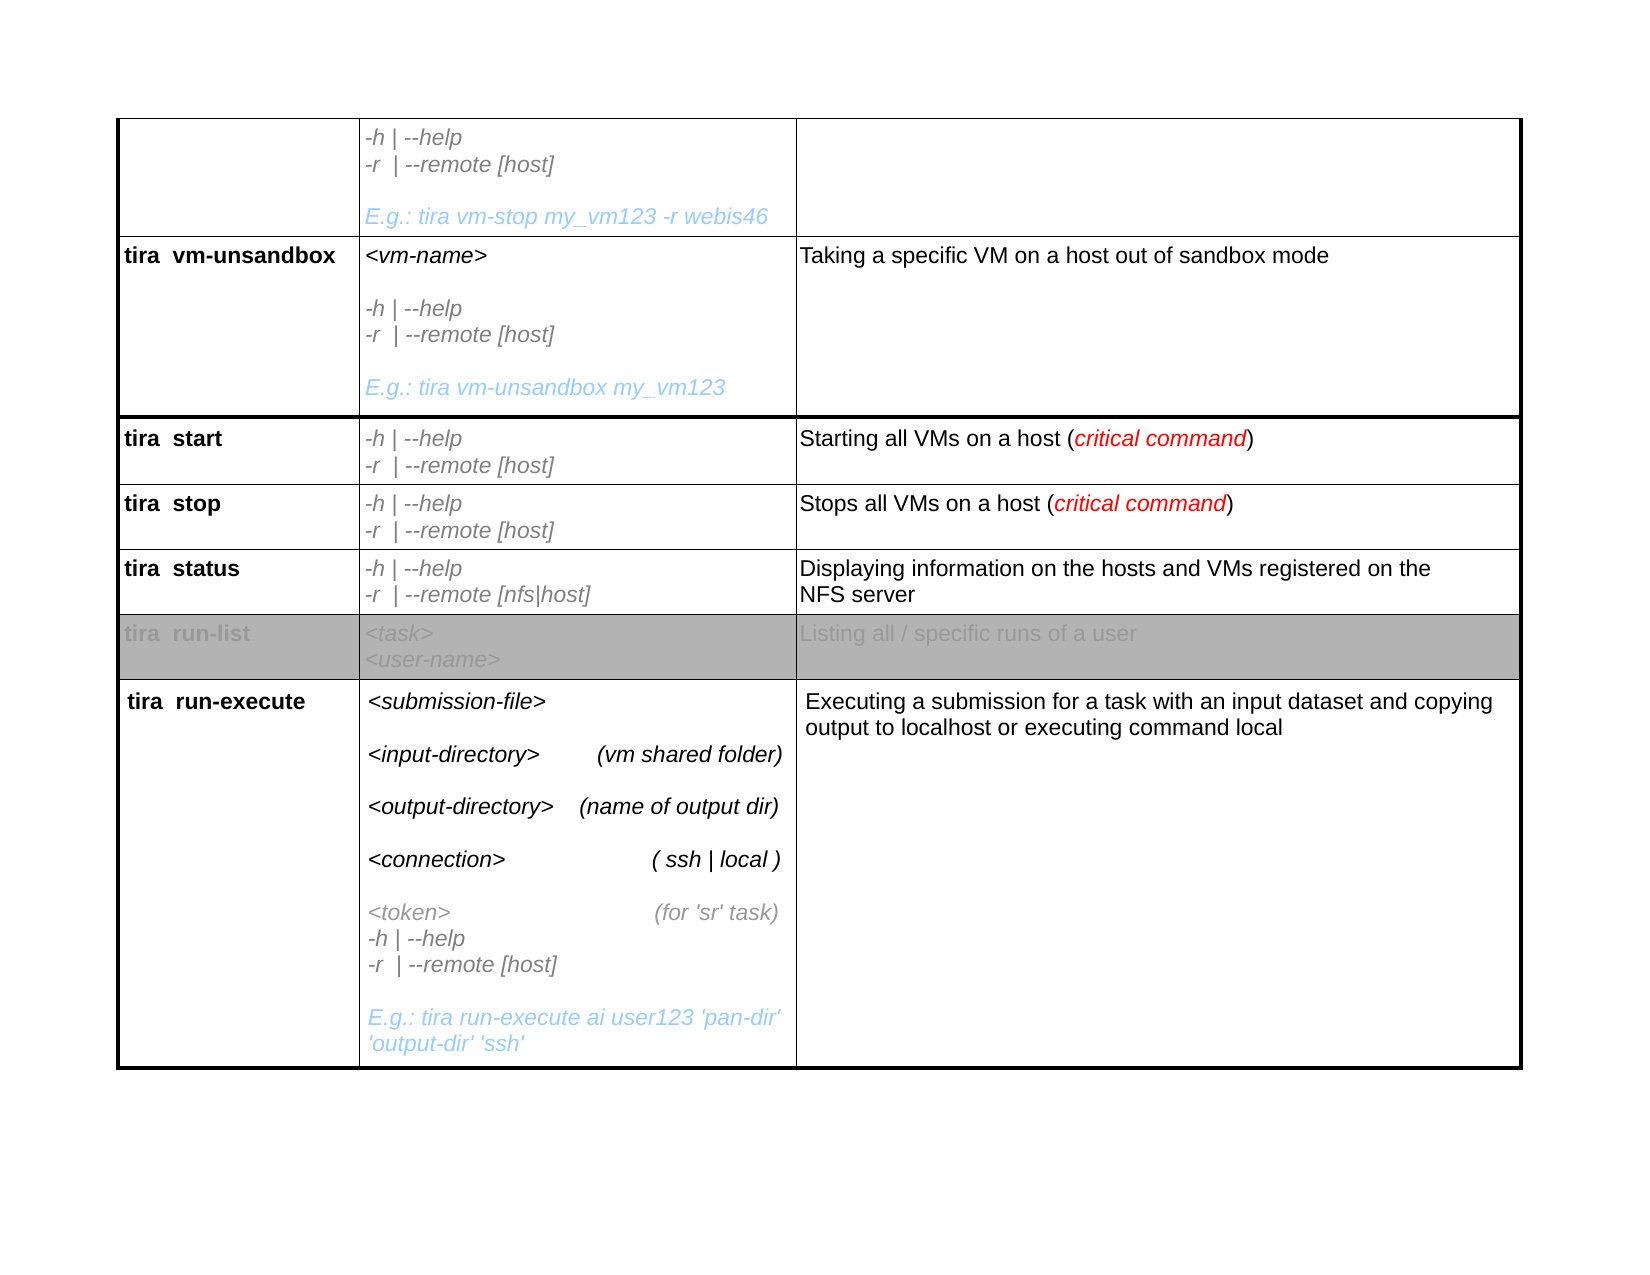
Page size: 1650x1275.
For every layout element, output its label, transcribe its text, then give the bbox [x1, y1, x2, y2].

table_cell Starting all VMs on a host (critical command) [797, 419, 1519, 484]
table_cell -h | --help -r | --remote [nfs|host] [360, 550, 796, 614]
table_cell Executing a submission for a task with an input dataset and copying output to localhost or executing command local [797, 680, 1519, 1066]
table_cell [797, 119, 1519, 236]
table_cell tira start [120, 419, 359, 484]
table_cell tira vm-unsandbox [120, 237, 359, 415]
table_cell <vm-name> -h | --help -r | --remote [host] E.g.: tira vm-unsandbox my_vm123 [360, 237, 796, 415]
table_cell -h | --help -r | --remote [host] [360, 419, 796, 484]
table_cell -h | --help -r | --remote [host] [360, 485, 796, 549]
table_cell tira status [120, 550, 359, 614]
table_cell <task> <user-name> [360, 615, 796, 679]
table_cell tira run-list [120, 615, 359, 679]
table_cell Taking a specific VM on a host out of sandbox mode [797, 237, 1519, 415]
table_cell <submission-file> <input-directory> (vm shared folder) <output-directory> (name of output dir) <connection> ( ssh | local ) <token> (for 'sr' task) -h | --help -r | --remote [host] E.g.: tira run-execute ai user123 'pan-dir' 'output-dir' 'ssh' [360, 680, 796, 1066]
table_cell [120, 119, 359, 236]
table_cell tira run-execute [120, 680, 359, 1066]
table_cell Stops all VMs on a host (critical command) [797, 485, 1519, 549]
table_cell tira stop [120, 485, 359, 549]
table_cell Listing all / specific runs of a user [797, 615, 1519, 679]
table_cell -h | --help -r | --remote [host] E.g.: tira vm-stop my_vm123 -r webis46 [360, 119, 796, 236]
table_cell Displaying information on the hosts and VMs registered on the NFS server [797, 550, 1519, 614]
